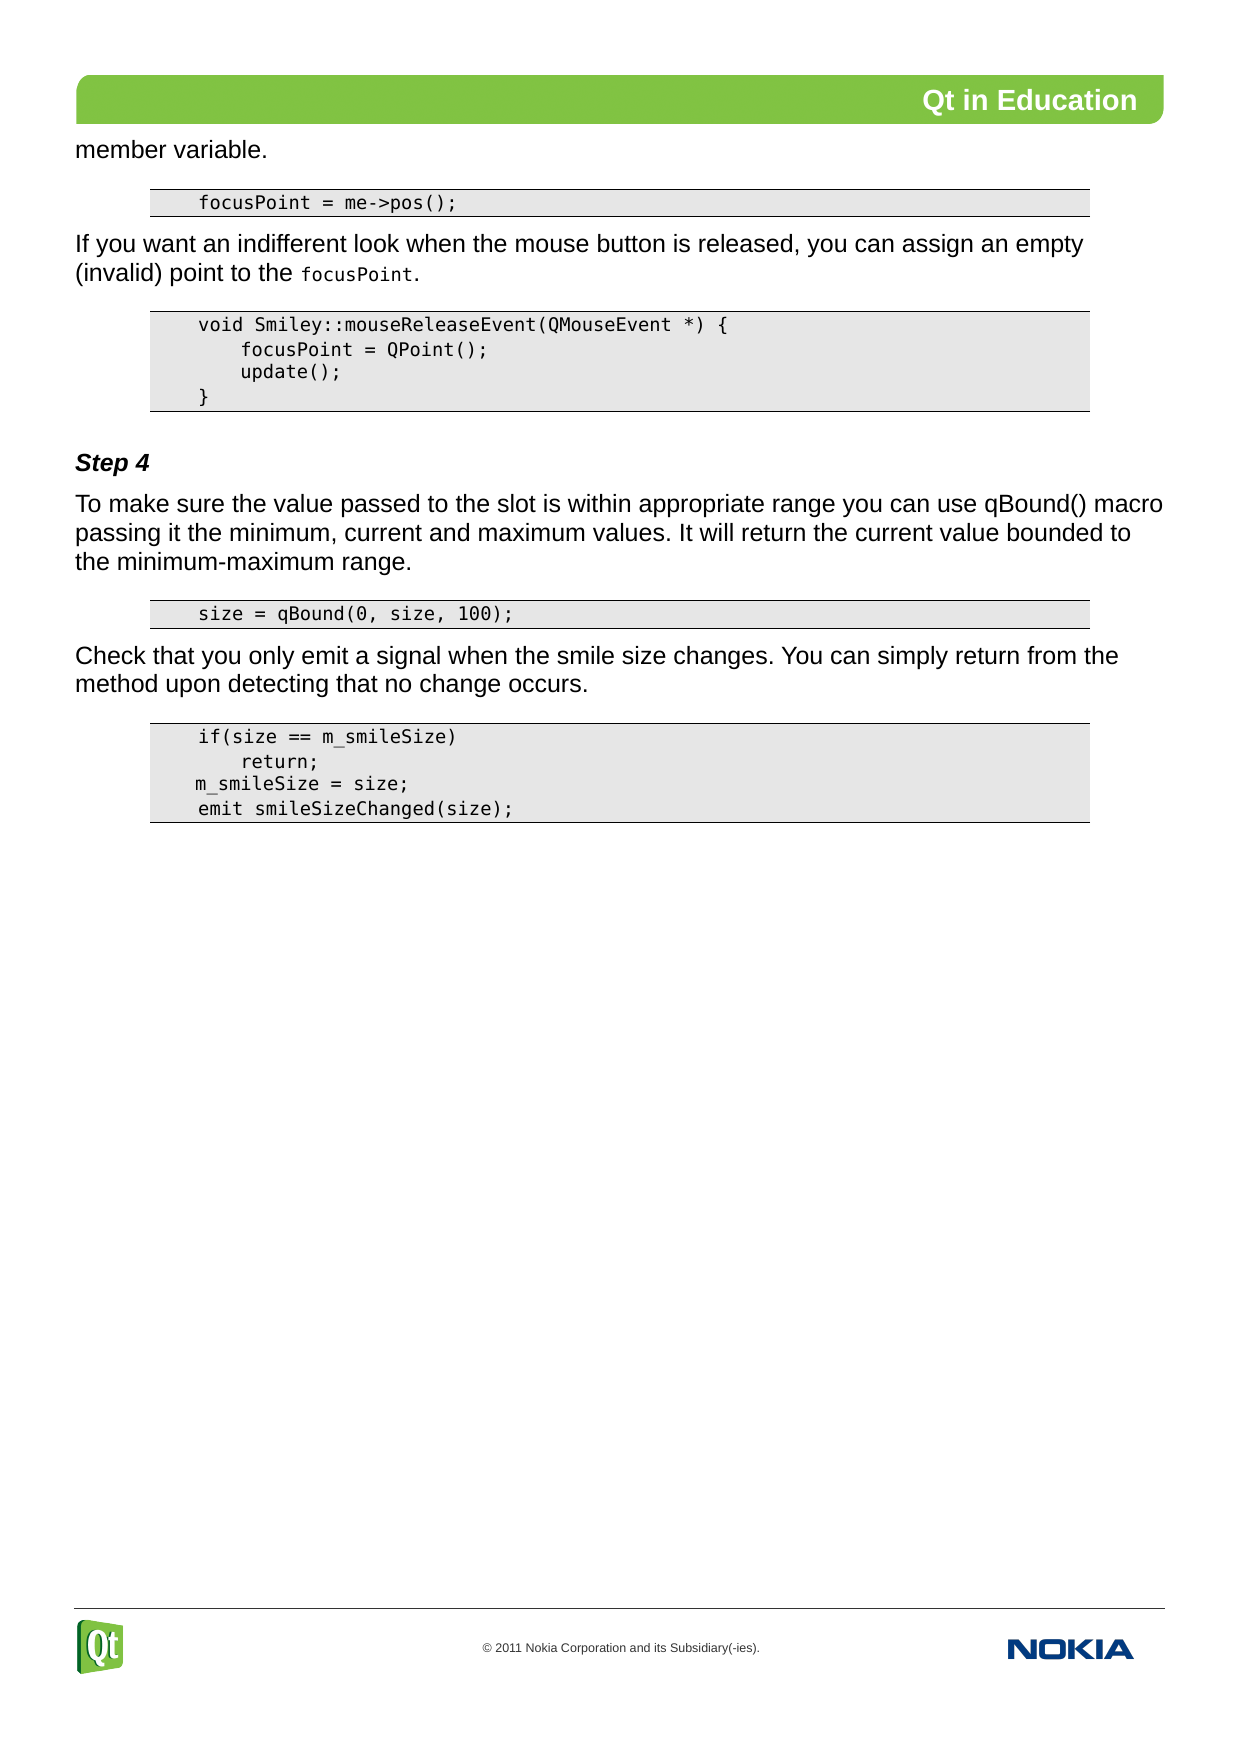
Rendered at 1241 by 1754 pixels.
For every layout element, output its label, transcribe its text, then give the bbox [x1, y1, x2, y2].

text if(size == m_smileSize) [150, 724, 1090, 751]
text void Smiley::mouseReleaseEvent(QMouseEvent *) { [150, 312, 1090, 339]
text emit smileSizeChanged(size); [150, 794, 1090, 822]
text m_smileSize = size; [150, 773, 1090, 794]
text If you want an indifferent look when the mouse button is released, you can assign an empty (invalid) point to the focusPoint. [75, 229, 1165, 286]
text focusPoint = QPoint(); [150, 339, 1090, 361]
picture [73, 1615, 127, 1679]
text } [150, 383, 1090, 411]
text update(); [150, 361, 1090, 383]
text return; [150, 751, 1090, 773]
text focusPoint = me->pos(); [150, 190, 1090, 216]
text member variable. [75, 135, 1165, 164]
subtitle Step 4 [75, 448, 1165, 477]
picture [978, 1610, 1164, 1688]
picture [76, 75, 1164, 124]
text Check that you only emit a signal when the smile size changes. You can simply return from the method upon detecting that no change occurs. [75, 641, 1165, 698]
text To make sure the value passed to the slot is within appropriate range you can use qBound() macro passing it the minimum, current and maximum values. It will return the current value bounded to the minimum-maximum range. [75, 489, 1165, 575]
text size = qBound(0, size, 100); [150, 601, 1090, 628]
